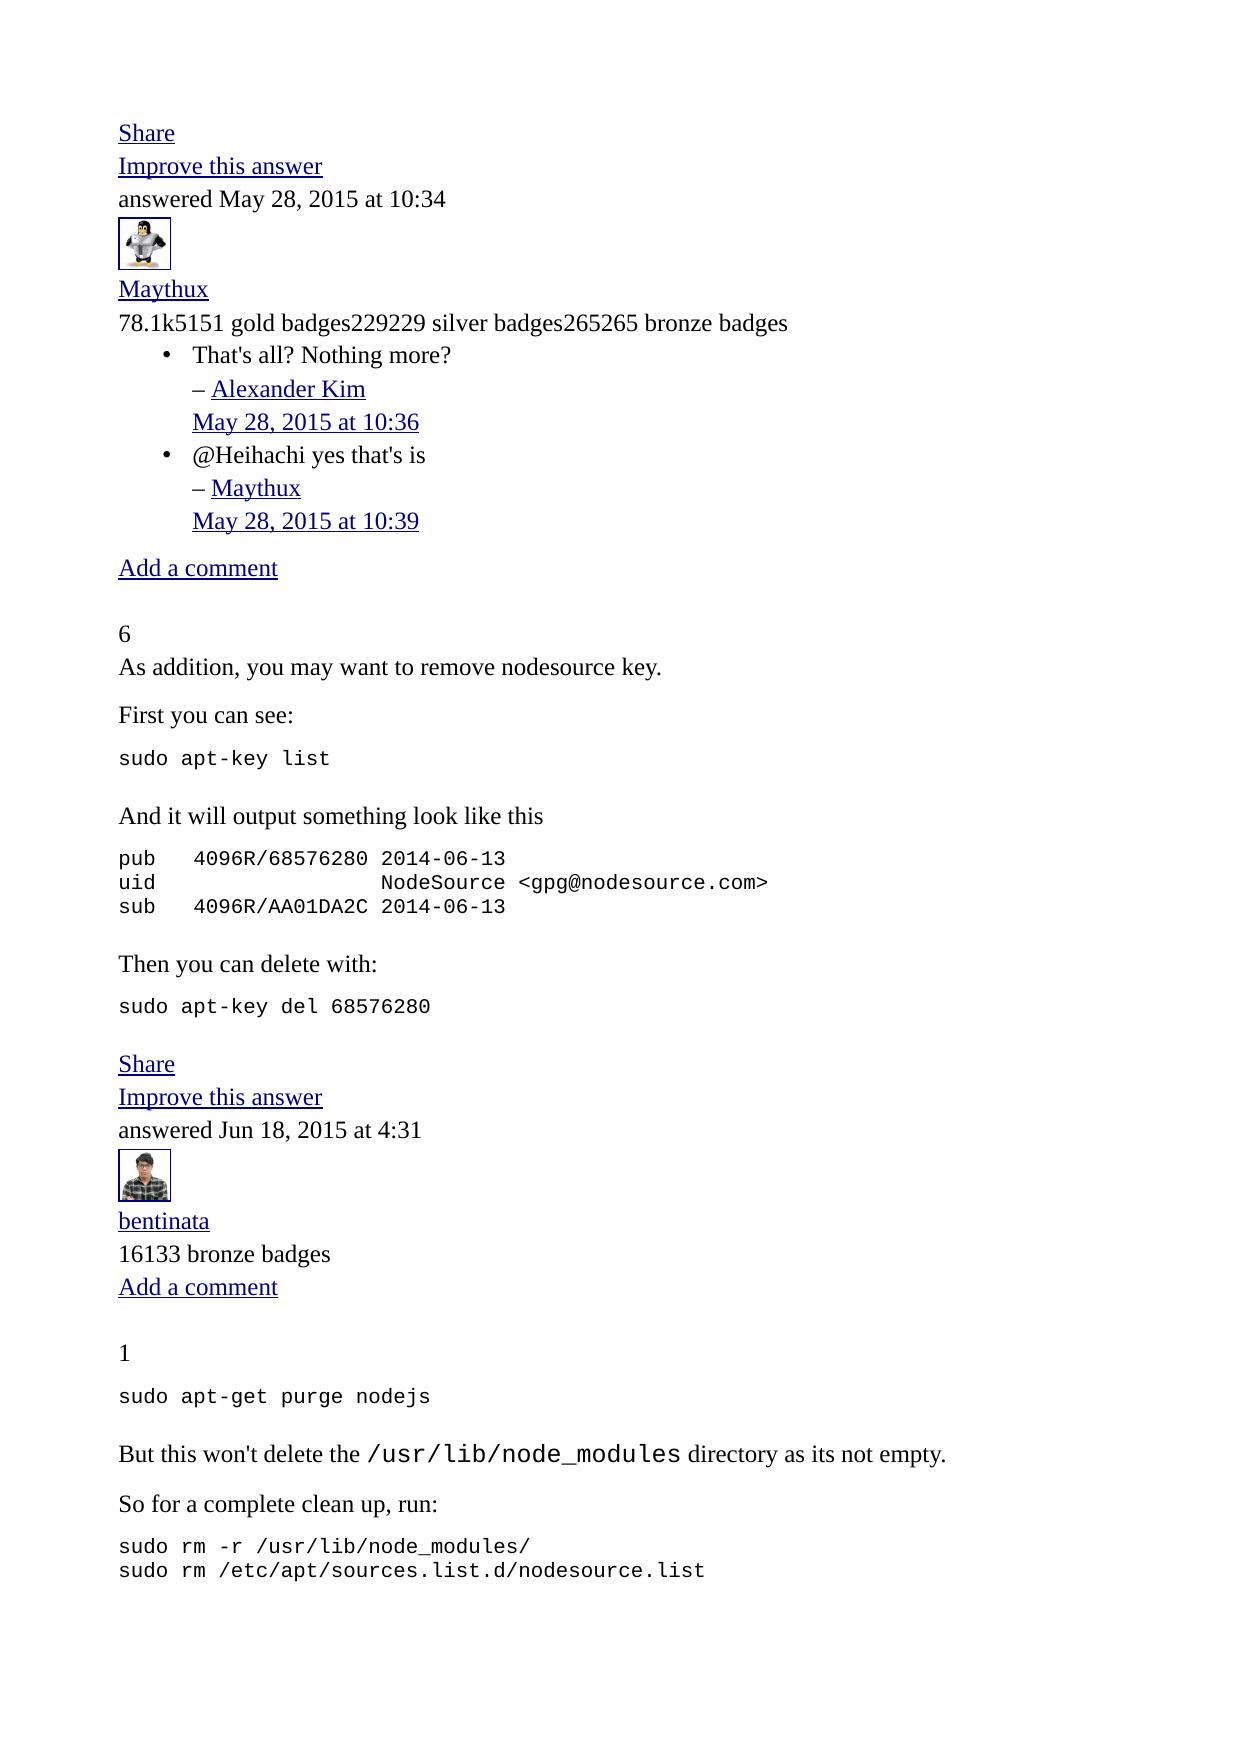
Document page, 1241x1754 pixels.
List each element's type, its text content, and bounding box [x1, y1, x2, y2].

text Share [118, 118, 1122, 147]
text Share [118, 1049, 1122, 1078]
text Improve this answer [118, 151, 1122, 180]
text pub 4096R/68576280 2014-06-13 [118, 848, 1122, 872]
text 6 [118, 619, 1122, 648]
text Then you can delete with: [118, 949, 1122, 977]
text And it will output something look like this [118, 801, 1122, 829]
text sub 4096R/AA01DA2C 2014-06-13 [118, 896, 1122, 919]
text sudo rm /etc/apt/sources.list.d/nodesource.list [118, 1560, 1122, 1584]
list @Heihachi yes that's is [162, 440, 1122, 468]
text As addition, you may want to remove nodesource key. [118, 652, 1122, 681]
text bentinata [118, 1206, 1122, 1235]
list That's all? Nothing more? [162, 341, 1122, 369]
text 78.1k5151 gold badges229229 silver badges265265 bronze badges [118, 308, 1122, 336]
text sudo apt-key list [118, 748, 1122, 771]
text sudo apt-get purge nodejs [118, 1386, 1122, 1409]
text 16133 bronze badges [118, 1239, 1122, 1268]
text Maythux [118, 274, 1122, 303]
text uid NodeSource <gpg@nodesource.com> [118, 872, 1122, 896]
list – Maythux [162, 473, 1122, 501]
text So for a complete clean up, run: [118, 1489, 1122, 1517]
list May 28, 2015 at 10:36 [162, 407, 1122, 435]
text Add a comment [118, 1272, 1122, 1301]
text sudo rm -r /usr/lib/node_modules/ [118, 1536, 1122, 1560]
picture [120, 1150, 170, 1200]
text But this won't delete the /usr/lib/node_modules directory as its not empty. [118, 1439, 1122, 1469]
text Improve this answer [118, 1082, 1122, 1111]
text Add a comment [118, 553, 1122, 582]
picture [120, 219, 170, 269]
text sudo apt-key del 68576280 [118, 996, 1122, 1020]
text First you can see: [118, 700, 1122, 729]
text answered Jun 18, 2015 at 4:31 [118, 1116, 1122, 1144]
list May 28, 2015 at 10:39 [162, 506, 1122, 534]
text 1 [118, 1338, 1122, 1367]
list – Alexander Kim [162, 374, 1122, 402]
text answered May 28, 2015 at 10:34 [118, 184, 1122, 213]
